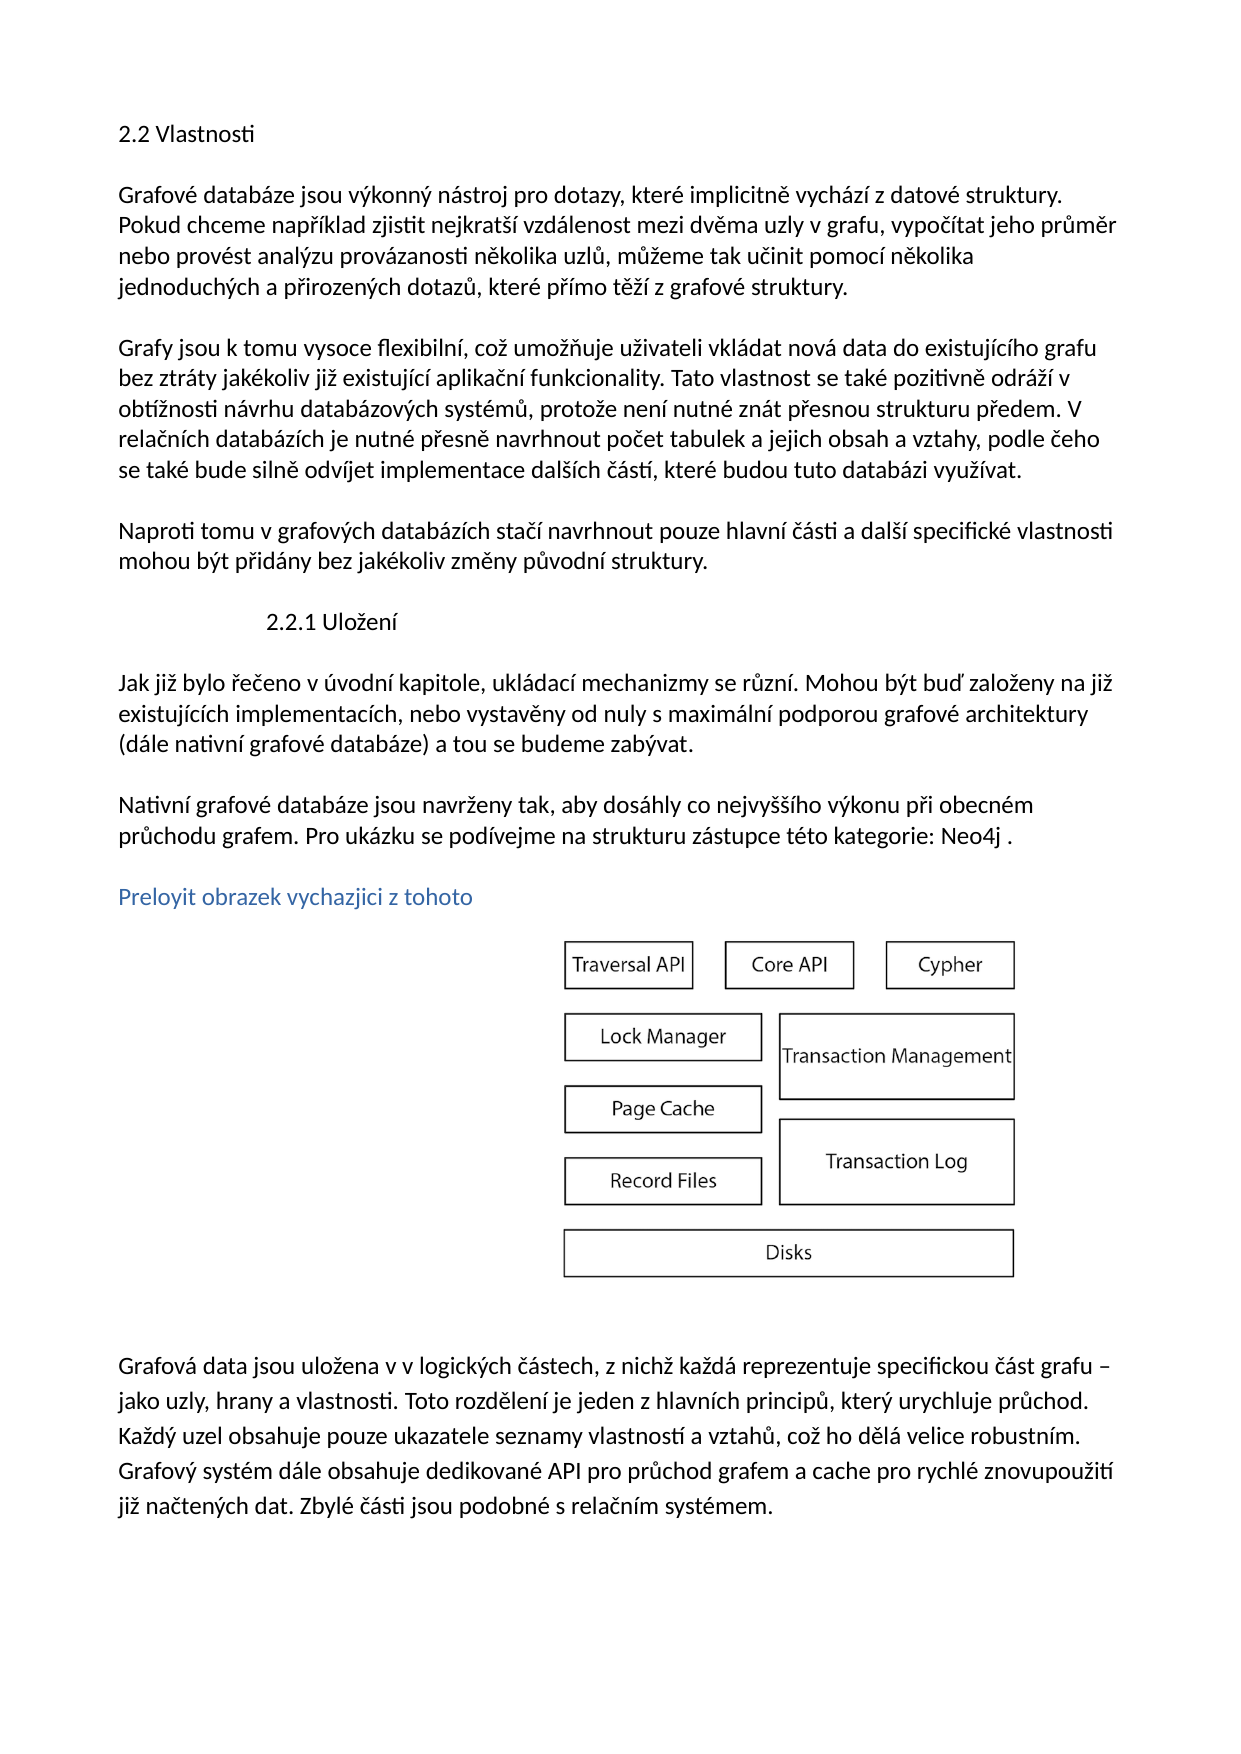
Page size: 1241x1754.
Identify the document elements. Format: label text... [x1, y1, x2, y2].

picture [538, 908, 1040, 1310]
text 2.2.1 Uložení [118, 606, 1122, 637]
text Nativní grafové databáze jsou navrženy tak, aby dosáhly co nejvyššího výkonu při obecném průchodu grafem. Pro ukázku se podívejme na strukturu zástupce této kategorie: Neo4j . [118, 789, 1122, 851]
text Preloyit obrazek vychazjici z tohoto [118, 881, 1122, 912]
text Grafová data jsou uložena v v logických částech, z nichž každá reprezentuje specifickou část grafu – jako uzly, hrany a vlastnosti. Toto rozdělení je jeden z hlavních principů, který urychluje průchod. Každý uzel obsahuje pouze ukazatele seznamy vlastností a vztahů, což ho dělá velice robustním. Grafový systém dále obsahuje dedikované API pro průchod grafem a cache pro rychlé znovupoužití již načtených dat. Zbylé části jsou podobné s relačním systémem. [118, 1350, 1122, 1521]
text 2.2 Vlastnosti [118, 118, 1122, 149]
text Naproti tomu v grafových databázích stačí navrhnout pouze hlavní části a další specifické vlastnosti mohou být přidány bez jakékoliv změny původní struktury. [118, 515, 1122, 576]
text Grafy jsou k tomu vysoce flexibilní, což umožňuje uživateli vkládat nová data do existujícího grafu bez ztráty jakékoliv již existující aplikační funkcionality. Tato vlastnost se také pozitivně odráží v obtížnosti návrhu databázových systémů, protože není nutné znát přesnou strukturu předem. V relačních databázích je nutné přesně navrhnout počet tabulek a jejich obsah a vztahy, podle čeho se také bude silně odvíjet implementace dalších částí, které budou tuto databázi využívat. [118, 332, 1122, 484]
text Grafové databáze jsou výkonný nástroj pro dotazy, které implicitně vychází z datové struktury. Pokud chceme například zjistit nejkratší vzdálenost mezi dvěma uzly v grafu, vypočítat jeho průměr nebo provést analýzu provázanosti několika uzlů, můžeme tak učinit pomocí několika jednoduchých a přirozených dotazů, které přímo těží z grafové struktury. [118, 179, 1122, 301]
text Jak již bylo řečeno v úvodní kapitole, ukládací mechanizmy se různí. Mohou být buď založeny na již existujících implementacích, nebo vystavěny od nuly s maximální podporou grafové architektury (dále nativní grafové databáze) a tou se budeme zabývat. [118, 667, 1122, 759]
